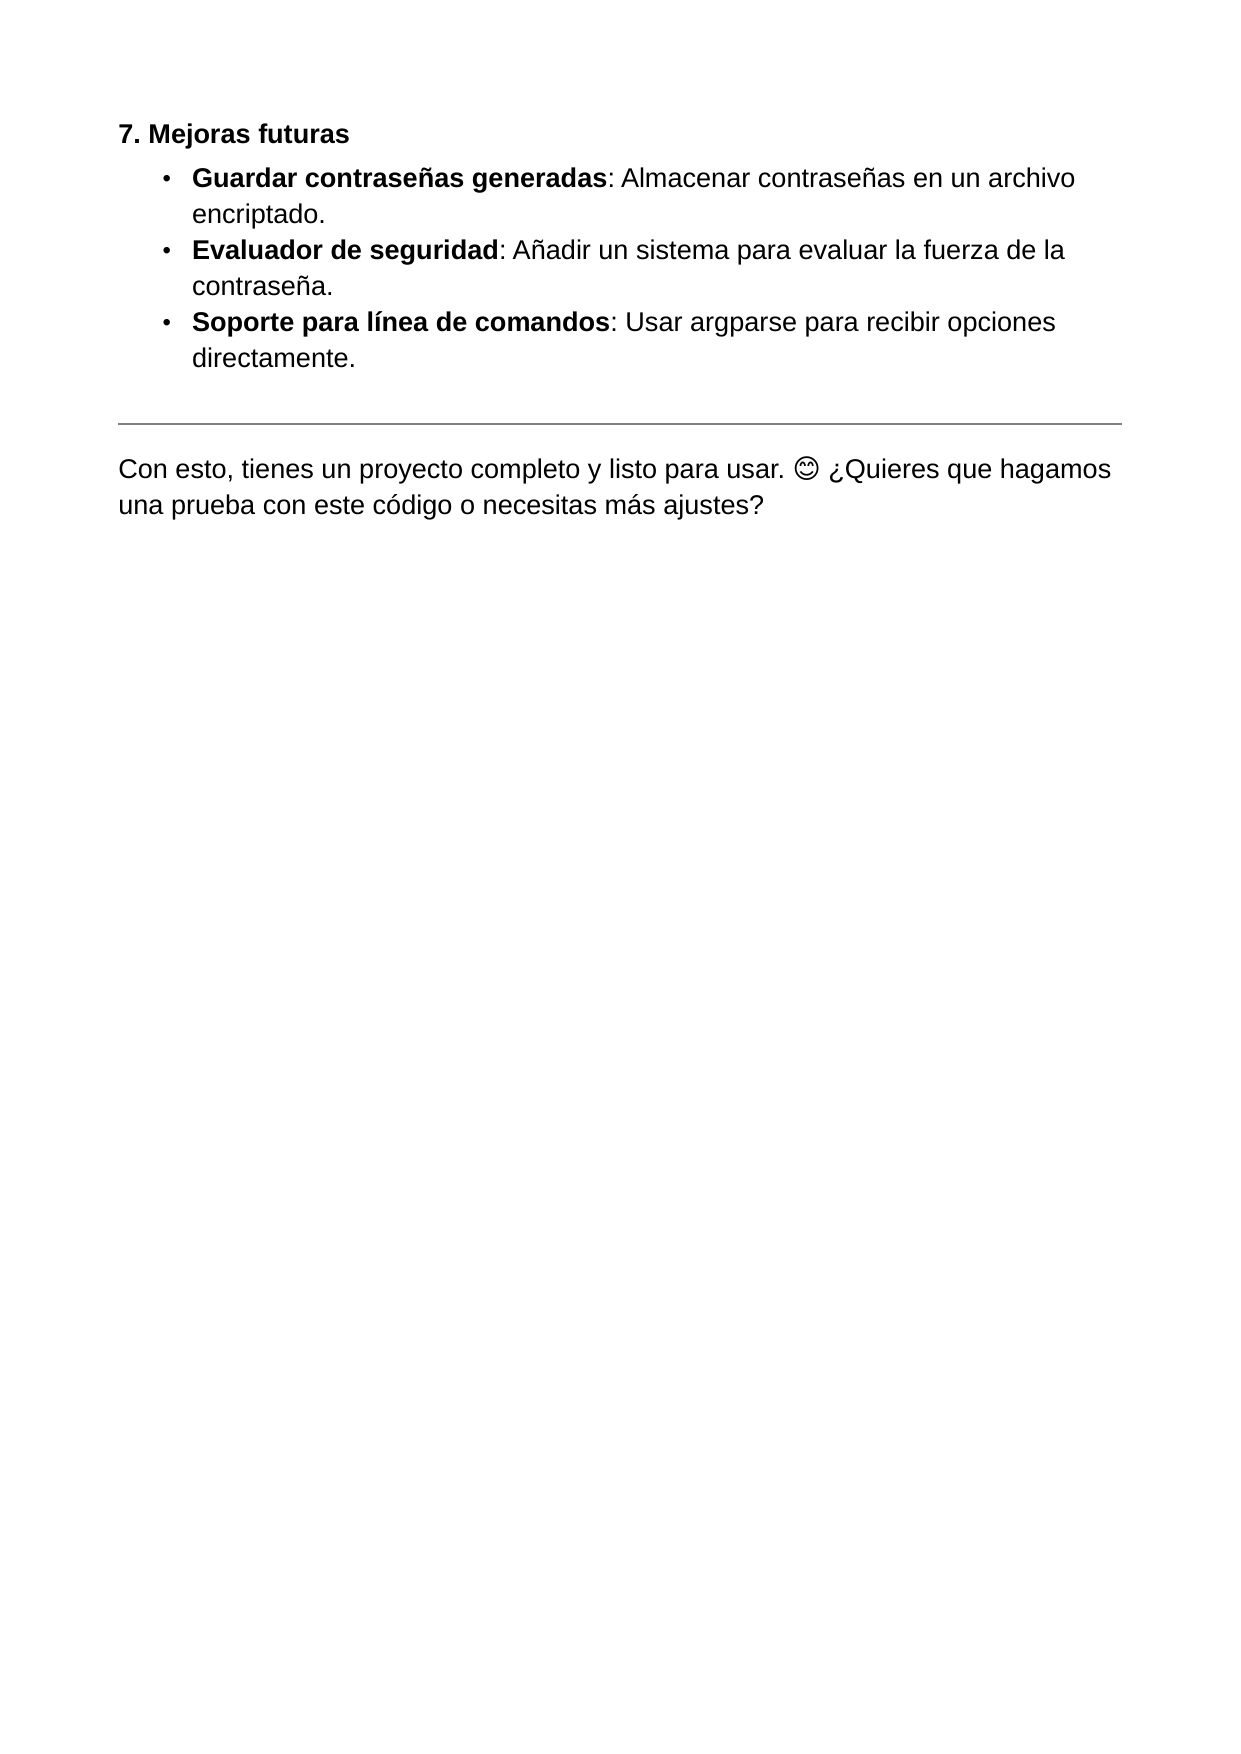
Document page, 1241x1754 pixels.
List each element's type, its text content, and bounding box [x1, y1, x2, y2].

text Con esto, tienes un proyecto completo y listo para usar. 😊 ¿Quieres que hagamos una prueba con este código o necesitas más ajustes? [118, 453, 1122, 520]
list Evaluador de seguridad: Añadir un sistema para evaluar la fuerza de la contraseña. [162, 234, 1122, 301]
subtitle 7. Mejoras futuras [118, 118, 1122, 149]
list Soporte para línea de comandos: Usar argparse para recibir opciones directamente. [162, 306, 1122, 373]
list Guardar contraseñas generadas: Almacenar contraseñas en un archivo encriptado. [162, 162, 1122, 229]
